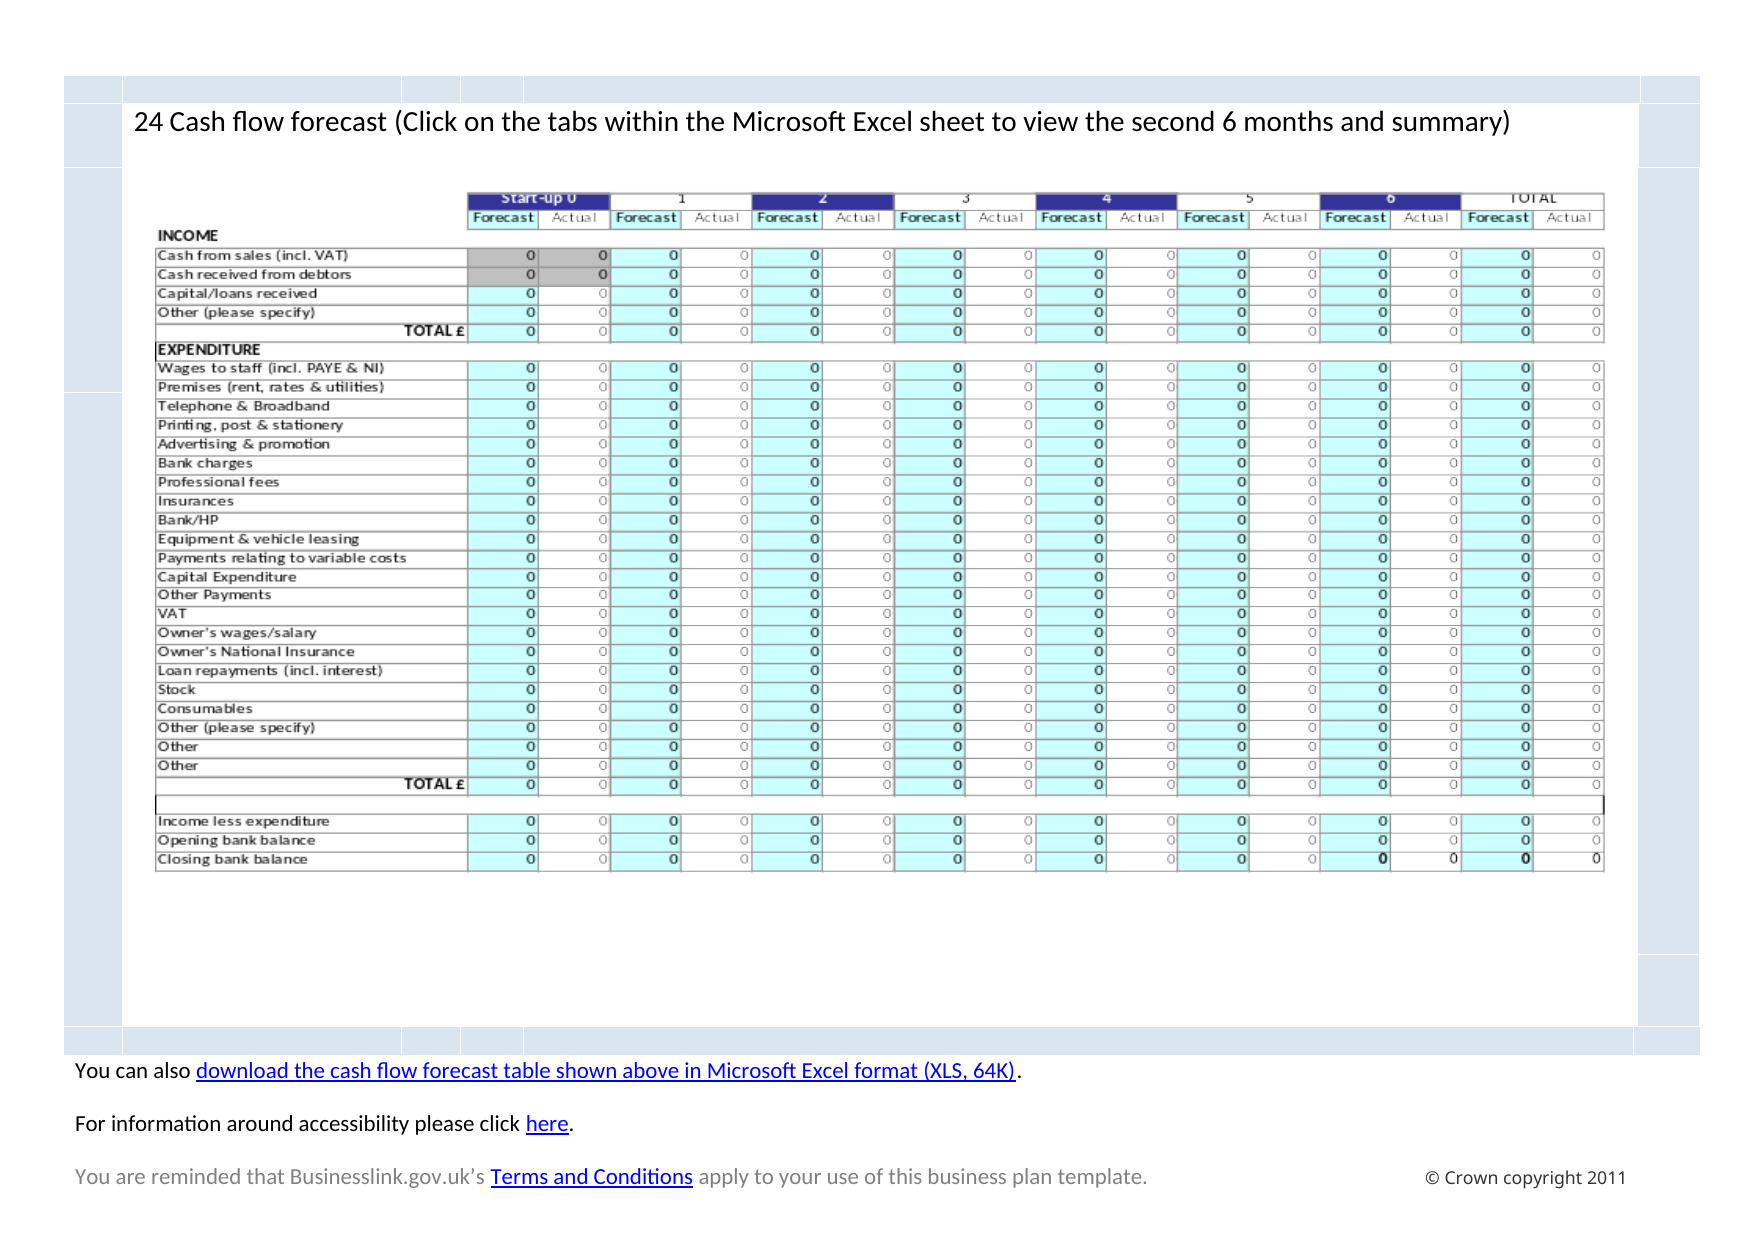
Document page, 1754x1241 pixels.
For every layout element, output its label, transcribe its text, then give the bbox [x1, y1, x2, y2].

table_cell [1639, 104, 1700, 167]
table_header [402, 76, 460, 103]
table_header [461, 76, 523, 103]
table_cell [64, 104, 122, 167]
table_header [524, 76, 1640, 103]
table_header [1641, 76, 1700, 103]
table_cell [460, 1027, 523, 1055]
table_header [64, 76, 122, 103]
text For information around accessibility please click here. [75, 1109, 1679, 1137]
table_cell [1634, 1027, 1700, 1055]
table_cell 24 Cash flow forecast (Click on the tabs within the Microsoft Excel sheet to view the second 6 months and summary) [123, 104, 1638, 167]
table_cell [524, 1027, 1633, 1055]
table_cell [64, 168, 122, 392]
table_cell [123, 1027, 401, 1055]
table_cell [401, 1027, 460, 1055]
table_cell [64, 1027, 122, 1055]
table_cell [1638, 955, 1699, 1026]
text You can also download the cash flow forecast table shown above in Microsoft Excel format (XLS, 64K). [75, 1056, 1679, 1084]
table_header [123, 76, 401, 103]
table_cell [1638, 168, 1699, 954]
table_cell [123, 167, 1637, 1026]
text You are reminded that Businesslink.gov.uk’s Terms and Conditions apply to your use of this business plan template. © Crown copyright 2011 [75, 1162, 1679, 1190]
table_cell [64, 393, 122, 1026]
